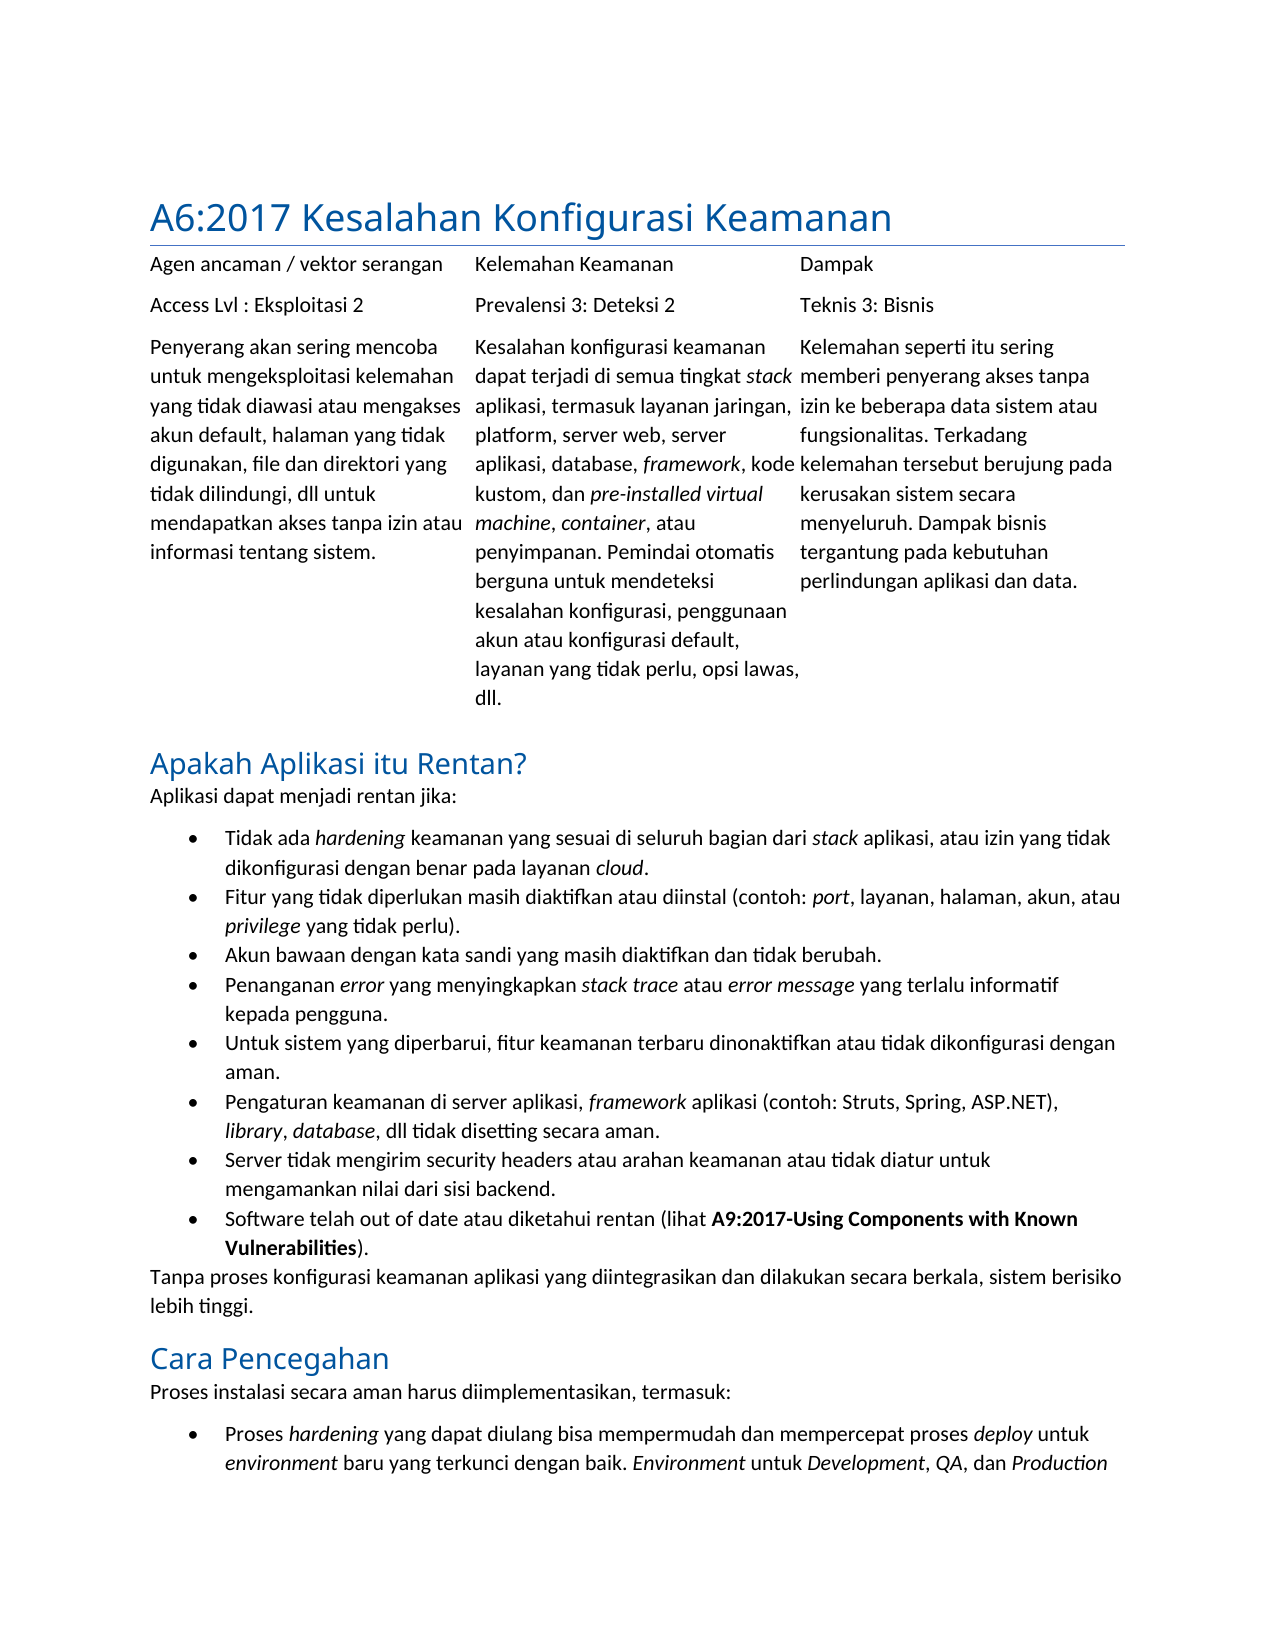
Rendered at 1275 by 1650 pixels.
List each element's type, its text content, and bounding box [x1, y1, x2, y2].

table_cell Access Lvl : Eksploitasi 2 [150, 292, 475, 333]
table_cell Penyerang akan sering mencoba untuk mengeksploitasi kelemahan yang tidak diawasi atau mengakses akun default, halaman yang tidak digunakan, file dan direktori yang tidak dilindungi, dll untuk mendapatkan akses tanpa izin atau informasi tentang sistem. [150, 333, 475, 726]
list Tidak ada hardening keamanan yang sesuai di seluruh bagian dari stack aplikasi, atau izin yang tidak dikonfigurasi dengan benar pada layanan cloud. [187, 824, 1125, 880]
list Server tidak mengirim security headers atau arahan keamanan atau tidak diatur untuk mengamankan nilai dari sisi backend. [187, 1146, 1125, 1202]
table_cell Kesalahan konfigurasi keamanan dapat terjadi di semua tingkat stack aplikasi, termasuk layanan jaringan, platform, server web, server aplikasi, database, framework, kode kustom, dan pre-installed virtual machine, container, atau penyimpanan. Pemindai otomatis berguna untuk mendeteksi kesalahan konfigurasi, penggunaan akun atau konfigurasi default, layanan yang tidak perlu, opsi lawas, dll. [475, 333, 800, 726]
list Akun bawaan dengan kata sandi yang masih diaktifkan dan tidak berubah. [187, 941, 1125, 968]
text Aplikasi dapat menjadi rentan jika: [150, 783, 1125, 809]
table_cell Teknis 3: Bisnis [800, 292, 1125, 333]
table_header Dampak [800, 250, 1125, 292]
list Penanganan error yang menyingkapkan stack trace atau error message yang terlalu informatif kepada pengguna. [187, 971, 1125, 1027]
list Proses hardening yang dapat diulang bisa mempermudah dan mempercepat proses deploy untuk environment baru yang terkunci dengan baik. Environment untuk Development, QA, dan Production [187, 1420, 1125, 1476]
table_header Agen ancaman / vektor serangan [150, 250, 475, 292]
table_cell Prevalensi 3: Deteksi 2 [475, 292, 800, 333]
text Proses instalasi secara aman harus diimplementasikan, termasuk: [150, 1378, 1125, 1405]
text Tanpa proses konfigurasi keamanan aplikasi yang diintegrasikan dan dilakukan secara berkala, sistem berisiko lebih tinggi. [150, 1263, 1125, 1319]
list Pengaturan keamanan di server aplikasi, framework aplikasi (contoh: Struts, Spring, ASP.NET), library, database, dll tidak disetting secara aman. [187, 1088, 1125, 1144]
table_header Kelemahan Keamanan [475, 250, 800, 292]
list Software telah out of date atau diketahui rentan (lihat A9:2017-Using Components with Known Vulnerabilities). [187, 1205, 1125, 1261]
list Untuk sistem yang diperbarui, fitur keamanan terbaru dinonaktifkan atau tidak dikonfigurasi dengan aman. [187, 1029, 1125, 1085]
list Fitur yang tidak diperlukan masih diaktifkan atau diinstal (contoh: port, layanan, halaman, akun, atau privilege yang tidak perlu). [187, 883, 1125, 939]
table_cell Kelemahan seperti itu sering memberi penyerang akses tanpa izin ke beberapa data sistem atau fungsionalitas. Terkadang kelemahan tersebut berujung pada kerusakan sistem secara menyeluruh. Dampak bisnis tergantung pada kebutuhan perlindungan aplikasi dan data. [800, 333, 1125, 726]
subtitle A6:2017 Kesalahan Konfigurasi Keamanan [150, 192, 1125, 245]
subtitle Cara Pencegahan [150, 1339, 1125, 1378]
subtitle Apakah Aplikasi itu Rentan? [150, 743, 1125, 783]
